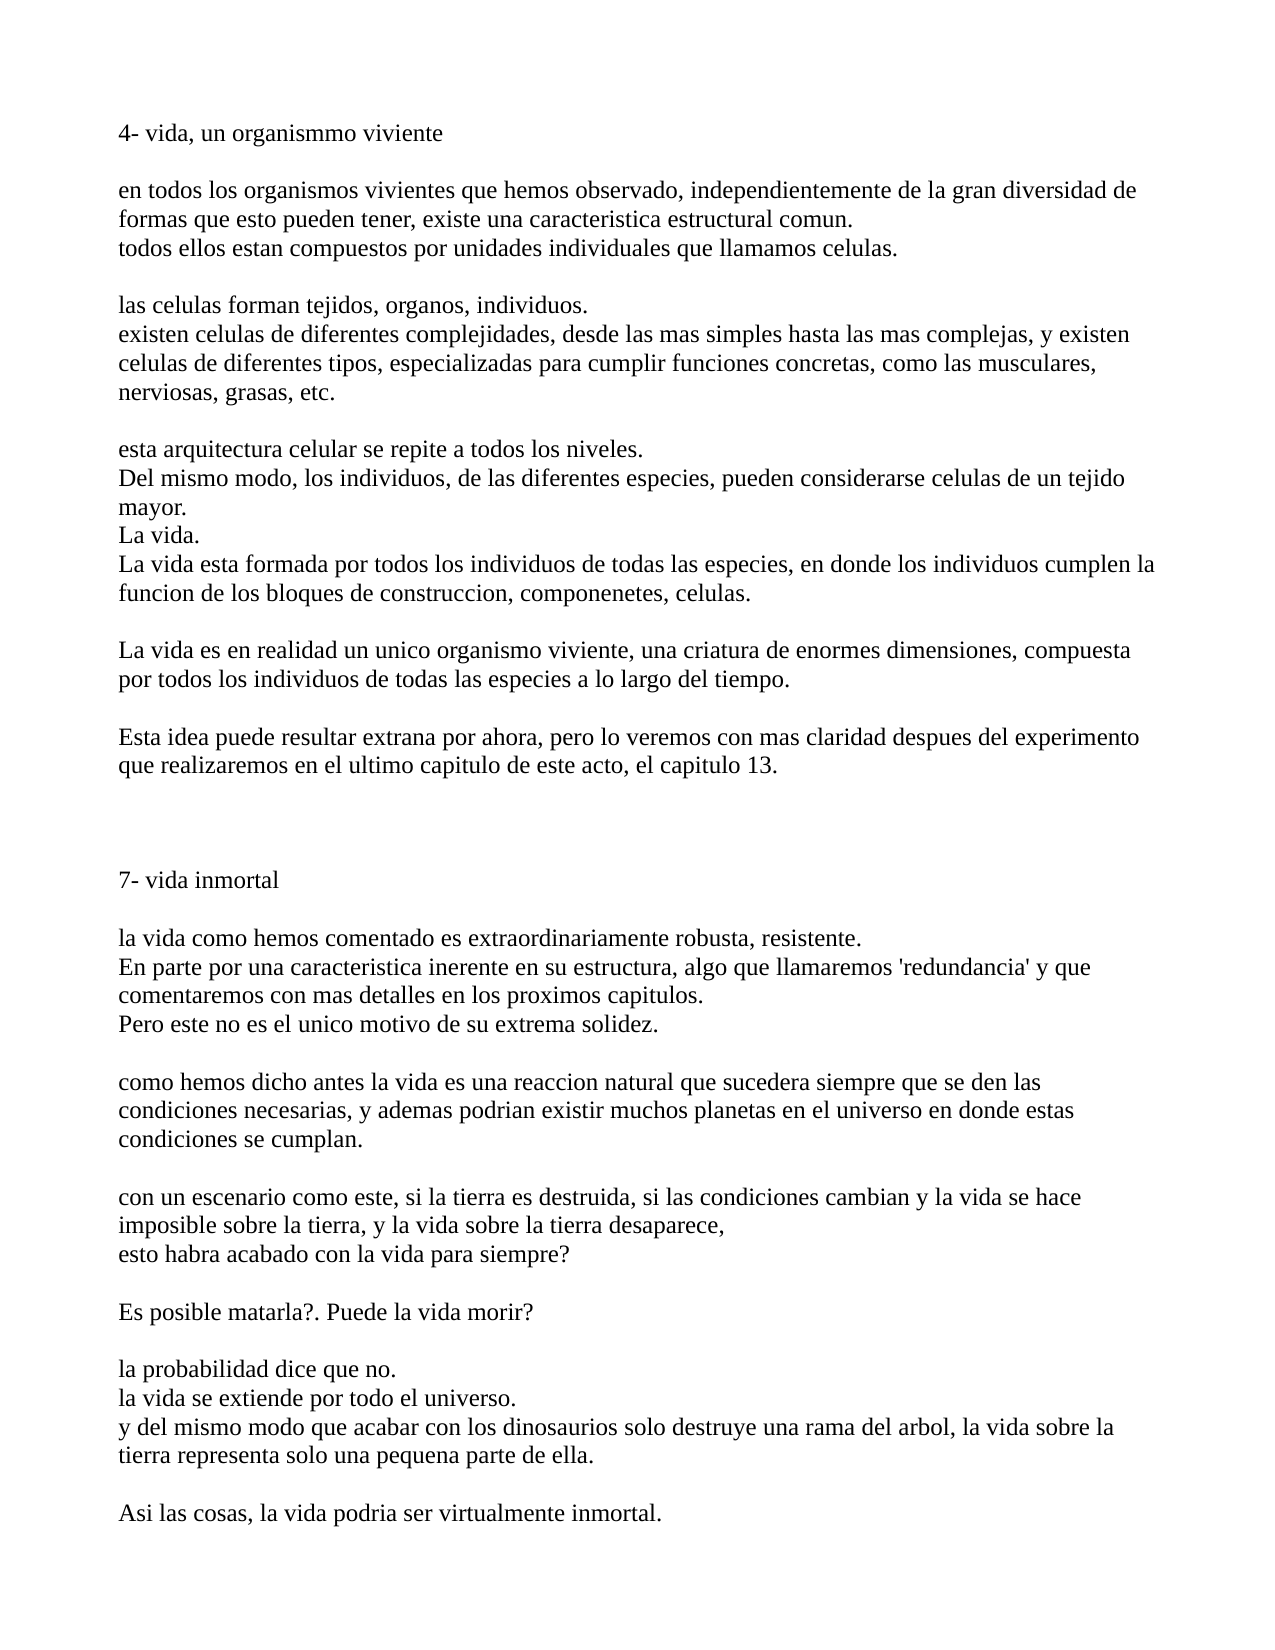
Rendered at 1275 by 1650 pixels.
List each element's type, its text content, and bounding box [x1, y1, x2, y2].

text esta arquitectura celular se repite a todos los niveles. [118, 434, 1157, 463]
text todos ellos estan compuestos por unidades individuales que llamamos celulas. [118, 233, 1157, 262]
text existen celulas de diferentes complejidades, desde las mas simples hasta las mas complejas, y existen celulas de diferentes tipos, especializadas para cumplir funciones concretas, como las musculares, nerviosas, grasas, etc. [118, 319, 1157, 406]
text la vida como hemos comentado es extraordinariamente robusta, resistente. [118, 923, 1157, 952]
text 4- vida, un organismmo viviente [118, 118, 1157, 147]
text Del mismo modo, los individuos, de las diferentes especies, pueden considerarse celulas de un tejido mayor. [118, 463, 1157, 521]
text Es posible matarla?. Puede la vida morir? [118, 1297, 1157, 1326]
text 7- vida inmortal [118, 866, 1157, 894]
text La vida esta formada por todos los individuos de todas las especies, en donde los individuos cumplen la funcion de los bloques de construccion, componenetes, celulas. [118, 549, 1157, 607]
text Asi las cosas, la vida podria ser virtualmente inmortal. [118, 1498, 1157, 1527]
text como hemos dicho antes la vida es una reaccion natural que sucedera siempre que se den las condiciones necesarias, y ademas podrian existir muchos planetas en el universo en donde estas condiciones se cumplan. [118, 1067, 1157, 1153]
text y del mismo modo que acabar con los dinosaurios solo destruye una rama del arbol, la vida sobre la tierra representa solo una pequena parte de ella. [118, 1412, 1157, 1469]
text La vida. [118, 521, 1157, 549]
text en todos los organismos vivientes que hemos observado, independientemente de la gran diversidad de formas que esto pueden tener, existe una caracteristica estructural comun. [118, 176, 1157, 233]
text las celulas forman tejidos, organos, individuos. [118, 291, 1157, 319]
text En parte por una caracteristica inerente en su estructura, algo que llamaremos 'redundancia' y que comentaremos con mas detalles en los proximos capitulos. [118, 952, 1157, 1009]
text esto habra acabado con la vida para siempre? [118, 1239, 1157, 1268]
text con un escenario como este, si la tierra es destruida, si las condiciones cambian y la vida se hace imposible sobre la tierra, y la vida sobre la tierra desaparece, [118, 1182, 1157, 1239]
text Pero este no es el unico motivo de su extrema solidez. [118, 1009, 1157, 1038]
text La vida es en realidad un unico organismo viviente, una criatura de enormes dimensiones, compuesta por todos los individuos de todas las especies a lo largo del tiempo. [118, 636, 1157, 693]
text la vida se extiende por todo el universo. [118, 1383, 1157, 1412]
text la probabilidad dice que no. [118, 1354, 1157, 1383]
text Esta idea puede resultar extrana por ahora, pero lo veremos con mas claridad despues del experimento que realizaremos en el ultimo capitulo de este acto, el capitulo 13. [118, 722, 1157, 779]
